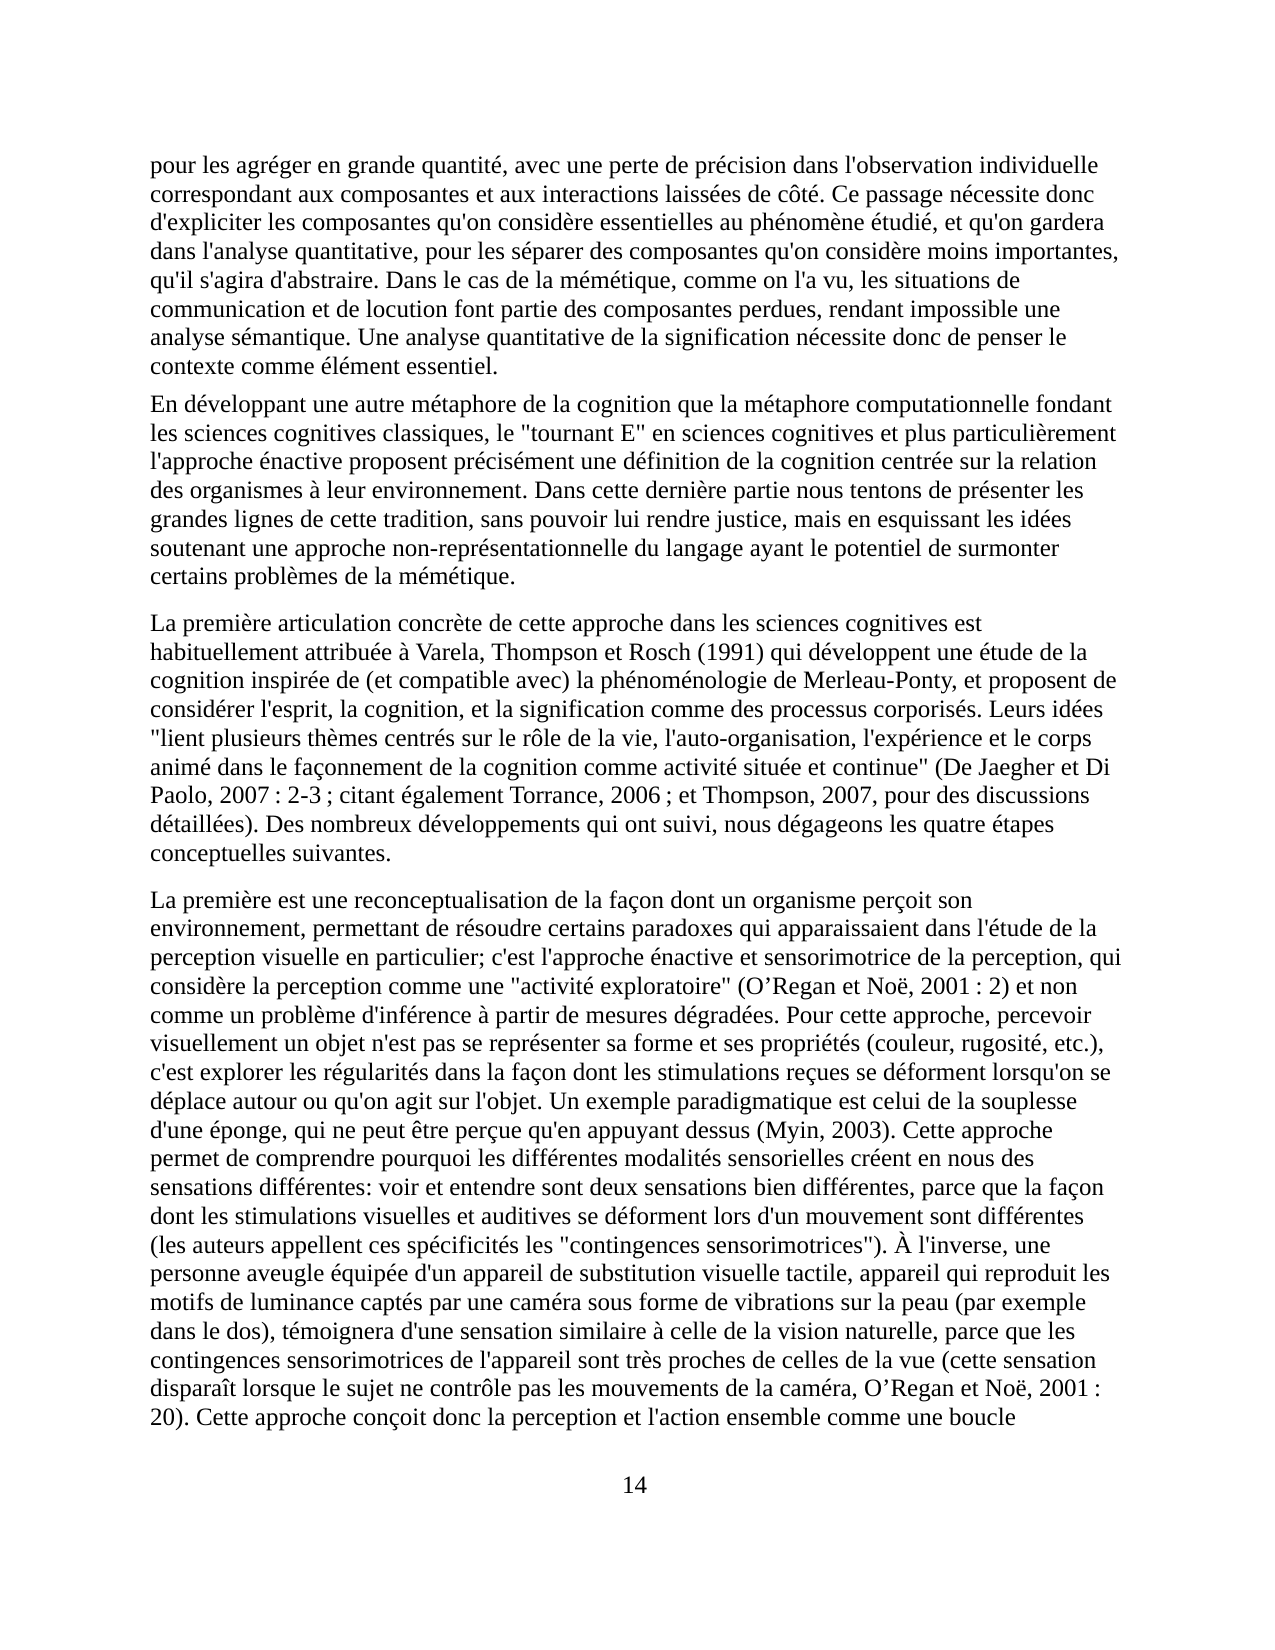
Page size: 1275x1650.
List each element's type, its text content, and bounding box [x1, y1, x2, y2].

text La première articulation concrète de cette approche dans les sciences cognitives est habituellement attribuée à Varela, Thompson et Rosch (1991) qui développent une étude de la cognition inspirée de (et compatible avec) la phénoménologie de Merleau-Ponty, et proposent de considérer l'esprit, la cognition, et la signification comme des processus corporisés. Leurs idées "lient plusieurs thèmes centrés sur le rôle de la vie, l'auto-organisation, l'expérience et le corps animé dans le façonnement de la cognition comme activité située et continue" (De Jaegher et Di Paolo, 2007 : 2‑3 ; citant également Torrance, 2006 ; et Thompson, 2007, pour des discussions détaillées). Des nombreux développements qui ont suivi, nous dégageons les quatre étapes conceptuelles suivantes. [150, 608, 1125, 867]
text pour les agréger en grande quantité, avec une perte de précision dans l'observation individuelle correspondant aux composantes et aux interactions laissées de côté. Ce passage nécessite donc d'expliciter les composantes qu'on considère essentielles au phénomène étudié, et qu'on gardera dans l'analyse quantitative, pour les séparer des composantes qu'on considère moins importantes, qu'il s'agira d'abstraire. Dans le cas de la mémétique, comme on l'a vu, les situations de communication et de locution font partie des composantes perdues, rendant impossible une analyse sémantique. Une analyse quantitative de la signification nécessite donc de penser le contexte comme élément essentiel. [150, 150, 1125, 380]
text La première est une reconceptualisation de la façon dont un organisme perçoit son environnement, permettant de résoudre certains paradoxes qui apparaissaient dans l'étude de la perception visuelle en particulier; c'est l'approche énactive et sensorimotrice de la perception, qui considère la perception comme une "activité exploratoire" (O’Regan et Noë, 2001 : 2) et non comme un problème d'inférence à partir de mesures dégradées. Pour cette approche, percevoir visuellement un objet n'est pas se représenter sa forme et ses propriétés (couleur, rugosité, etc.), c'est explorer les régularités dans la façon dont les stimulations reçues se déforment lorsqu'on se déplace autour ou qu'on agit sur l'objet. Un exemple paradigmatique est celui de la souplesse d'une éponge, qui ne peut être perçue qu'en appuyant dessus (Myin, 2003). Cette approche permet de comprendre pourquoi les différentes modalités sensorielles créent en nous des sensations différentes: voir et entendre sont deux sensations bien différentes, parce que la façon dont les stimulations visuelles et auditives se déforment lors d'un mouvement sont différentes (les auteurs appellent ces spécificités les "contingences sensorimotrices"). À l'inverse, une personne aveugle équipée d'un appareil de substitution visuelle tactile, appareil qui reproduit les motifs de luminance captés par une caméra sous forme de vibrations sur la peau (par exemple dans le dos), témoignera d'une sensation similaire à celle de la vision naturelle, parce que les contingences sensorimotrices de l'appareil sont très proches de celles de la vue (cette sensation disparaît lorsque le sujet ne contrôle pas les mouvements de la caméra, O’Regan et Noë, 2001 : 20). Cette approche conçoit donc la perception et l'action ensemble comme une boucle [150, 885, 1125, 1431]
text En développant une autre métaphore de la cognition que la métaphore computationnelle fondant les sciences cognitives classiques, le "tournant E" en sciences cognitives et plus particulièrement l'approche énactive proposent précisément une définition de la cognition centrée sur la relation des organismes à leur environnement. Dans cette dernière partie nous tentons de présenter les grandes lignes de cette tradition, sans pouvoir lui rendre justice, mais en esquissant les idées soutenant une approche non-représentationnelle du langage ayant le potentiel de surmonter certains problèmes de la mémétique. [150, 389, 1125, 590]
